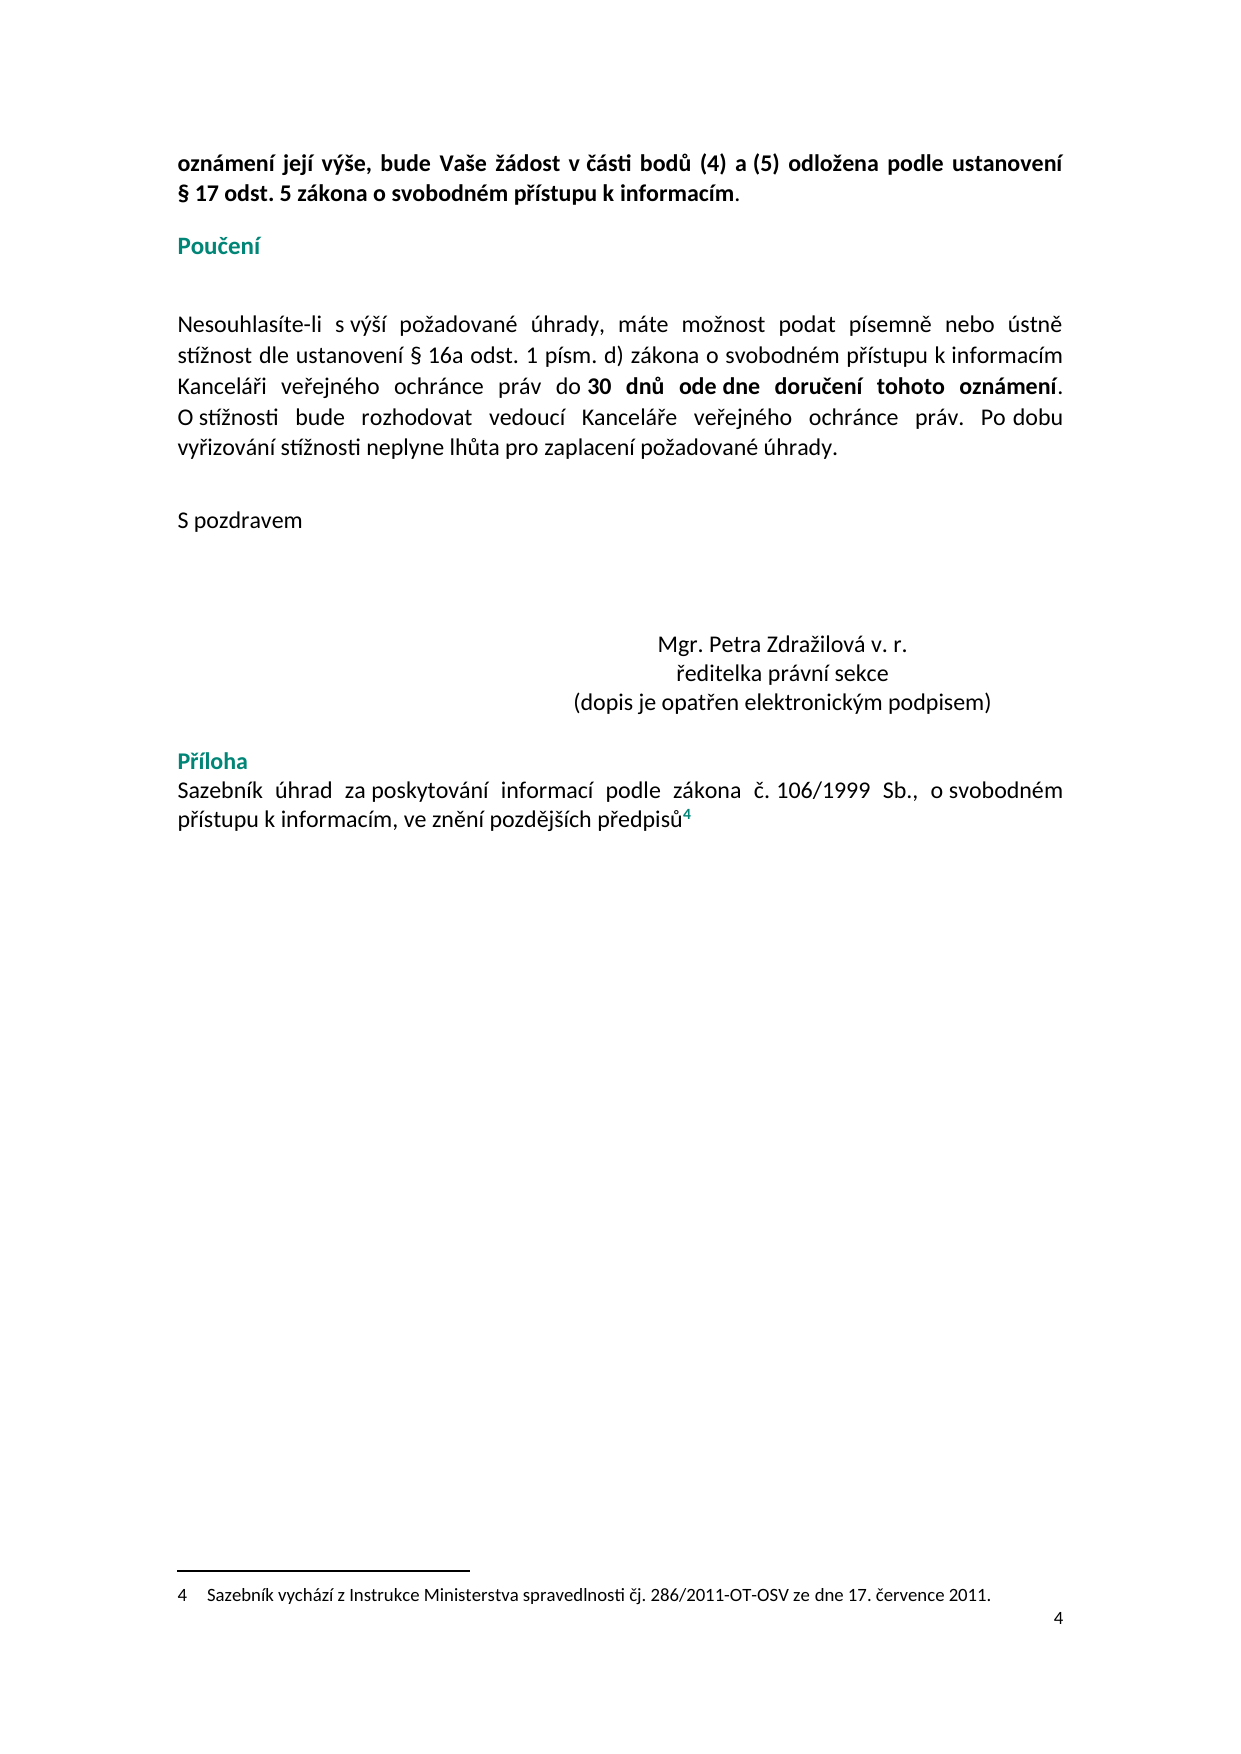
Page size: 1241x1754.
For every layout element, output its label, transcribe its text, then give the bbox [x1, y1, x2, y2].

text Příloha [177, 746, 1063, 775]
text Nesouhlasíte-li s výší požadované úhrady, máte možnost podat písemně nebo ústně stížnost dle ustanovení § 16a odst. 1 písm. d) zákona o svobodném přístupu k informacím Kanceláři veřejného ochránce práv do 30 dnů ode dne doručení tohoto oznámení. O stížnosti bude rozhodovat vedoucí Kanceláře veřejného ochránce práv. Po dobu vyřizování stížnosti neplyne lhůta pro zaplacení požadované úhrady. [177, 309, 1063, 462]
subtitle Poučení [177, 230, 1063, 261]
text S pozdravem [177, 505, 1063, 534]
text Sazebník úhrad za poskytování informací podle zákona č. 106/1999 Sb., o svobodném přístupu k informacím, ve znění pozdějších předpisů [177, 775, 1063, 833]
text Mgr. Petra Zdražilová v. r. [502, 629, 1063, 658]
text Sazebník vychází z Instrukce Ministerstva spravedlnosti čj. 286/2011-OT-OSV ze dne 17. července 2011. [177, 1583, 1063, 1606]
text (dopis je opatřen elektronickým podpisem) [502, 687, 1063, 716]
text oznámení její výše, bude Vaše žádost v části bodů (4) a (5) odložena podle ustanovení § 17 odst. 5 zákona o svobodném přístupu k informacím. [177, 148, 1063, 208]
text ředitelka právní sekce [502, 658, 1063, 687]
